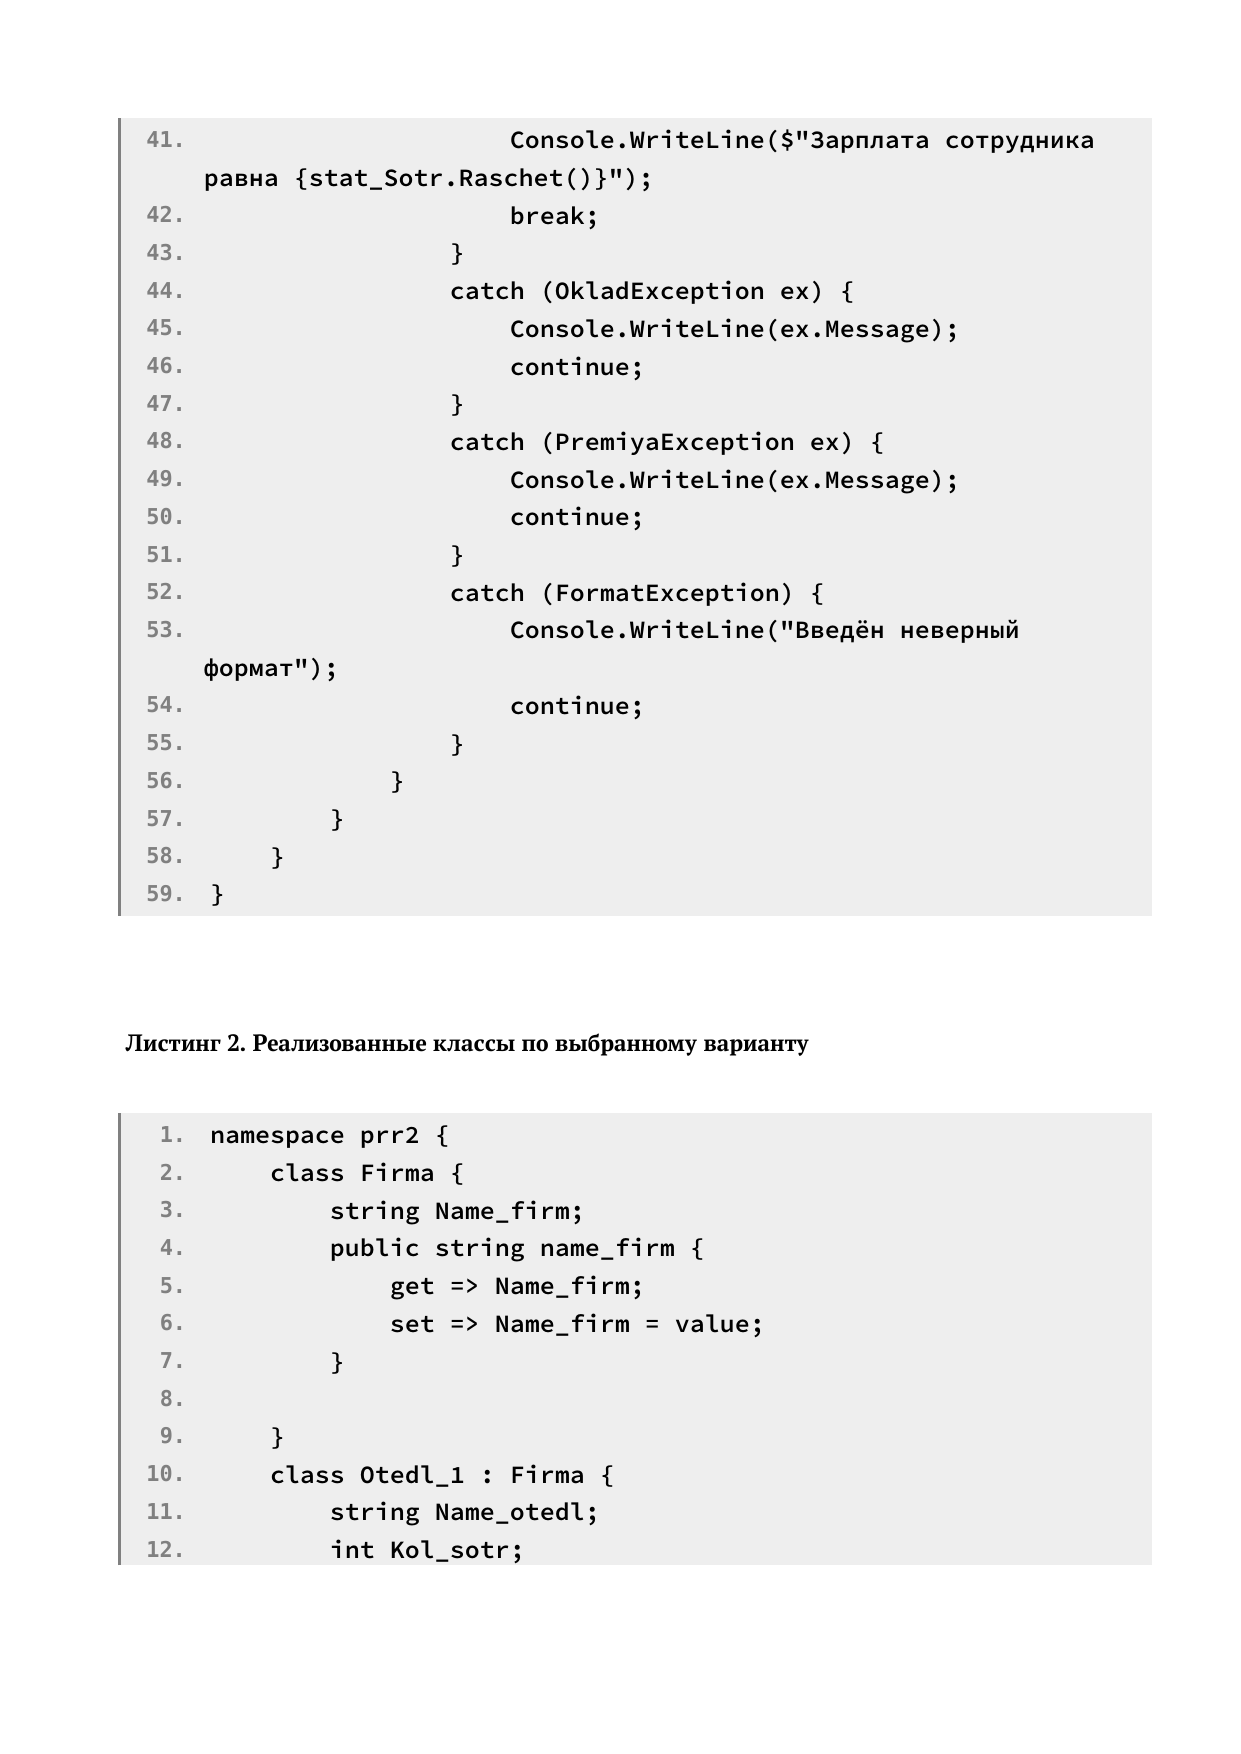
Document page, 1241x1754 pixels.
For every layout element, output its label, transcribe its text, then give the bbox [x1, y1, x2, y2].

list } [121, 834, 1152, 872]
list public string name_firm { [121, 1226, 1152, 1264]
list } [121, 721, 1152, 759]
list continue; [121, 495, 1152, 533]
list break; [121, 193, 1152, 231]
text Листинг 2. Реализованные классы по выбранному варианту [124, 1028, 1171, 1057]
list class Otedl_1 : Firma { [121, 1452, 1152, 1490]
list catch (PremiyaException ex) { [121, 420, 1152, 457]
list Console.WriteLine("Введён неверный формат"); [121, 608, 1152, 683]
list } [121, 382, 1152, 419]
list set => Name_firm = value; [121, 1302, 1152, 1339]
list string Name_firm; [121, 1188, 1152, 1226]
list } [121, 872, 1152, 916]
list continue; [121, 684, 1152, 721]
list int Kol_sotr; [121, 1528, 1152, 1565]
list } [121, 759, 1152, 797]
list } [121, 533, 1152, 570]
list } [121, 797, 1152, 834]
list } [121, 231, 1152, 269]
list Console.WriteLine(ex.Message); [121, 457, 1152, 495]
list namespace prr2 { [121, 1113, 1152, 1151]
list Console.WriteLine($"Зарплата сотрудника равна {stat_Sotr.Raschet()}"); [121, 118, 1152, 193]
list } [121, 1339, 1152, 1377]
list catch (FormatException) { [121, 571, 1152, 608]
list continue; [121, 344, 1152, 382]
list Console.WriteLine(ex.Message); [121, 307, 1152, 344]
list string Name_otedl; [121, 1490, 1152, 1528]
list } [121, 1415, 1152, 1452]
list catch (OkladException ex) { [121, 269, 1152, 306]
list class Firma { [121, 1151, 1152, 1188]
list get => Name_firm; [121, 1264, 1152, 1301]
